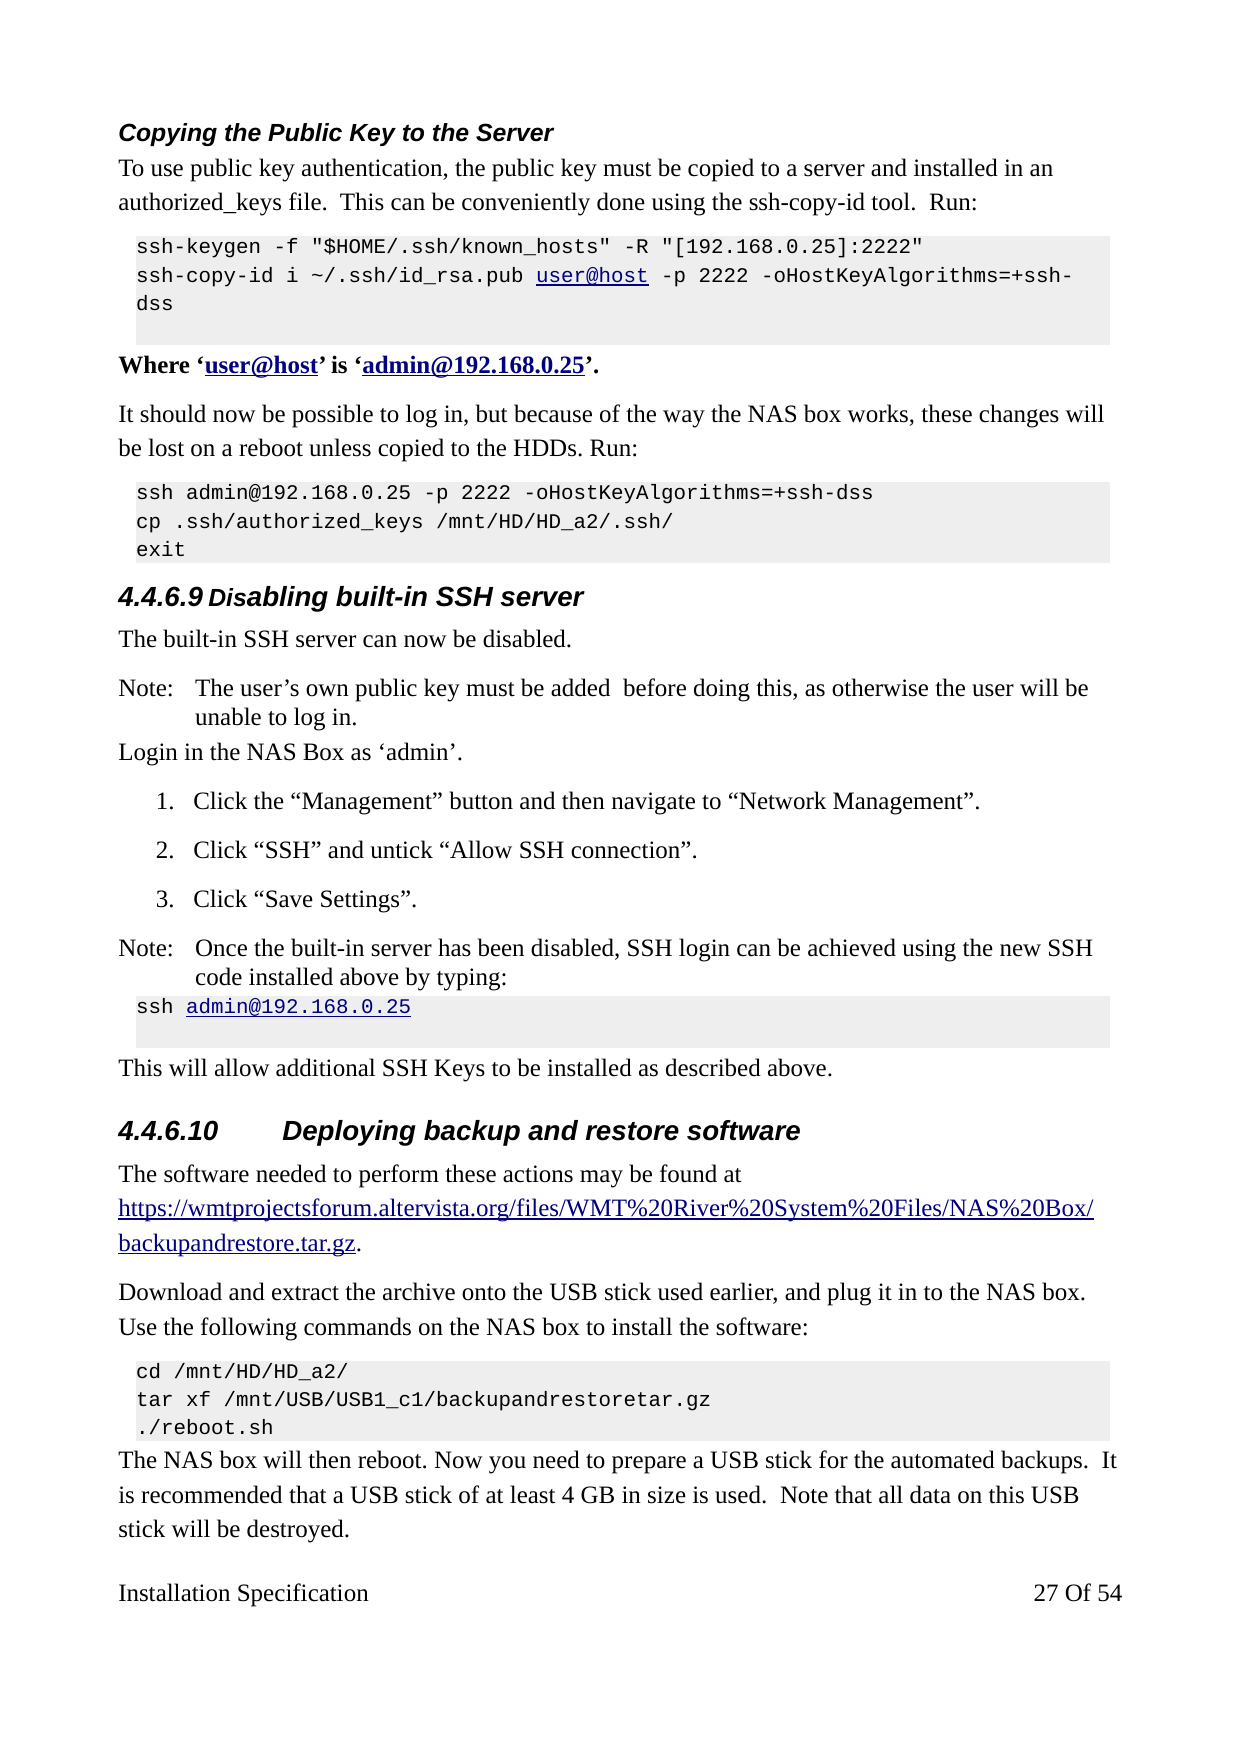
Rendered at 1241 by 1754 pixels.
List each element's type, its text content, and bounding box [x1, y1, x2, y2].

text Where ‘user@host’ is ‘admin@192.168.0.25’. [118, 350, 1122, 378]
text Note: The user’s own public key must be added before doing this, as otherwise the user will be unable to log in. [118, 673, 1122, 731]
text ssh-keygen -f "$HOME/.ssh/known_hosts" -R "[192.168.0.25]:2222" [136, 236, 1110, 260]
text To use public key authentication, the public key must be copied to a server and installed in an authorized_keys file. This can be conveniently done using the ssh-copy-id tool. Run: [118, 153, 1122, 216]
text Download and extract the archive onto the USB stick used earlier, and plug it in to the NAS box. Use the following commands on the NAS box to install the software: [118, 1277, 1122, 1340]
text The NAS box will then reboot. Now you need to prepare a USB stick for the automated backups. It is recommended that a USB stick of at least 4 GB in size is used. Note that all data on this USB stick will be destroyed. [118, 1446, 1122, 1543]
list Click “SSH” and untick “Allow SSH connection”. [156, 835, 1122, 864]
text ./reboot.sh [136, 1417, 1110, 1441]
text cp .ssh/authorized_keys /mnt/HD/HD_a2/.ssh/ [136, 511, 1110, 534]
text cd /mnt/HD/HD_a2/ [136, 1361, 1110, 1384]
text The software needed to perform these actions may be found at https://wmtprojectsforum.altervista.org/files/WMT%20River%20System%20Files/NAS%20Box/backupandrestore.tar.gz. [118, 1159, 1122, 1257]
subtitle Deploying backup and restore software [118, 1115, 1122, 1147]
text Login in the NAS Box as ‘admin’. [118, 737, 1122, 766]
text ssh admin@192.168.0.25 -p 2222 -oHostKeyAlgorithms=+ssh-dss [136, 482, 1110, 506]
text This will allow additional SSH Keys to be installed as described above. [118, 1053, 1122, 1082]
subtitle Copying the Public Key to the Server [118, 118, 1122, 147]
text It should now be possible to log in, but because of the way the NAS box works, these changes will be lost on a reboot unless copied to the HDDs. Run: [118, 399, 1122, 462]
text tar xf /mnt/USB/USB1_c1/backupandrestoretar.gz [136, 1389, 1110, 1413]
subtitle Disabling built-in SSH server [118, 580, 1122, 612]
text ssh admin@192.168.0.25 [136, 996, 1110, 1020]
text Note: Once the built-in server has been disabled, SSH login can be achieved using the new SSH code installed above by typing: [118, 933, 1122, 991]
list Click “Save Settings”. [156, 884, 1122, 913]
text ssh-copy-id i ~/.ssh/id_rsa.pub user@host -p 2222 -oHostKeyAlgorithms=+ssh-dss [136, 265, 1110, 317]
list Click the “Management” button and then navigate to “Network Management”. [156, 786, 1122, 814]
text The built-in SSH server can now be disabled. [118, 624, 1122, 653]
text exit [136, 539, 1110, 563]
